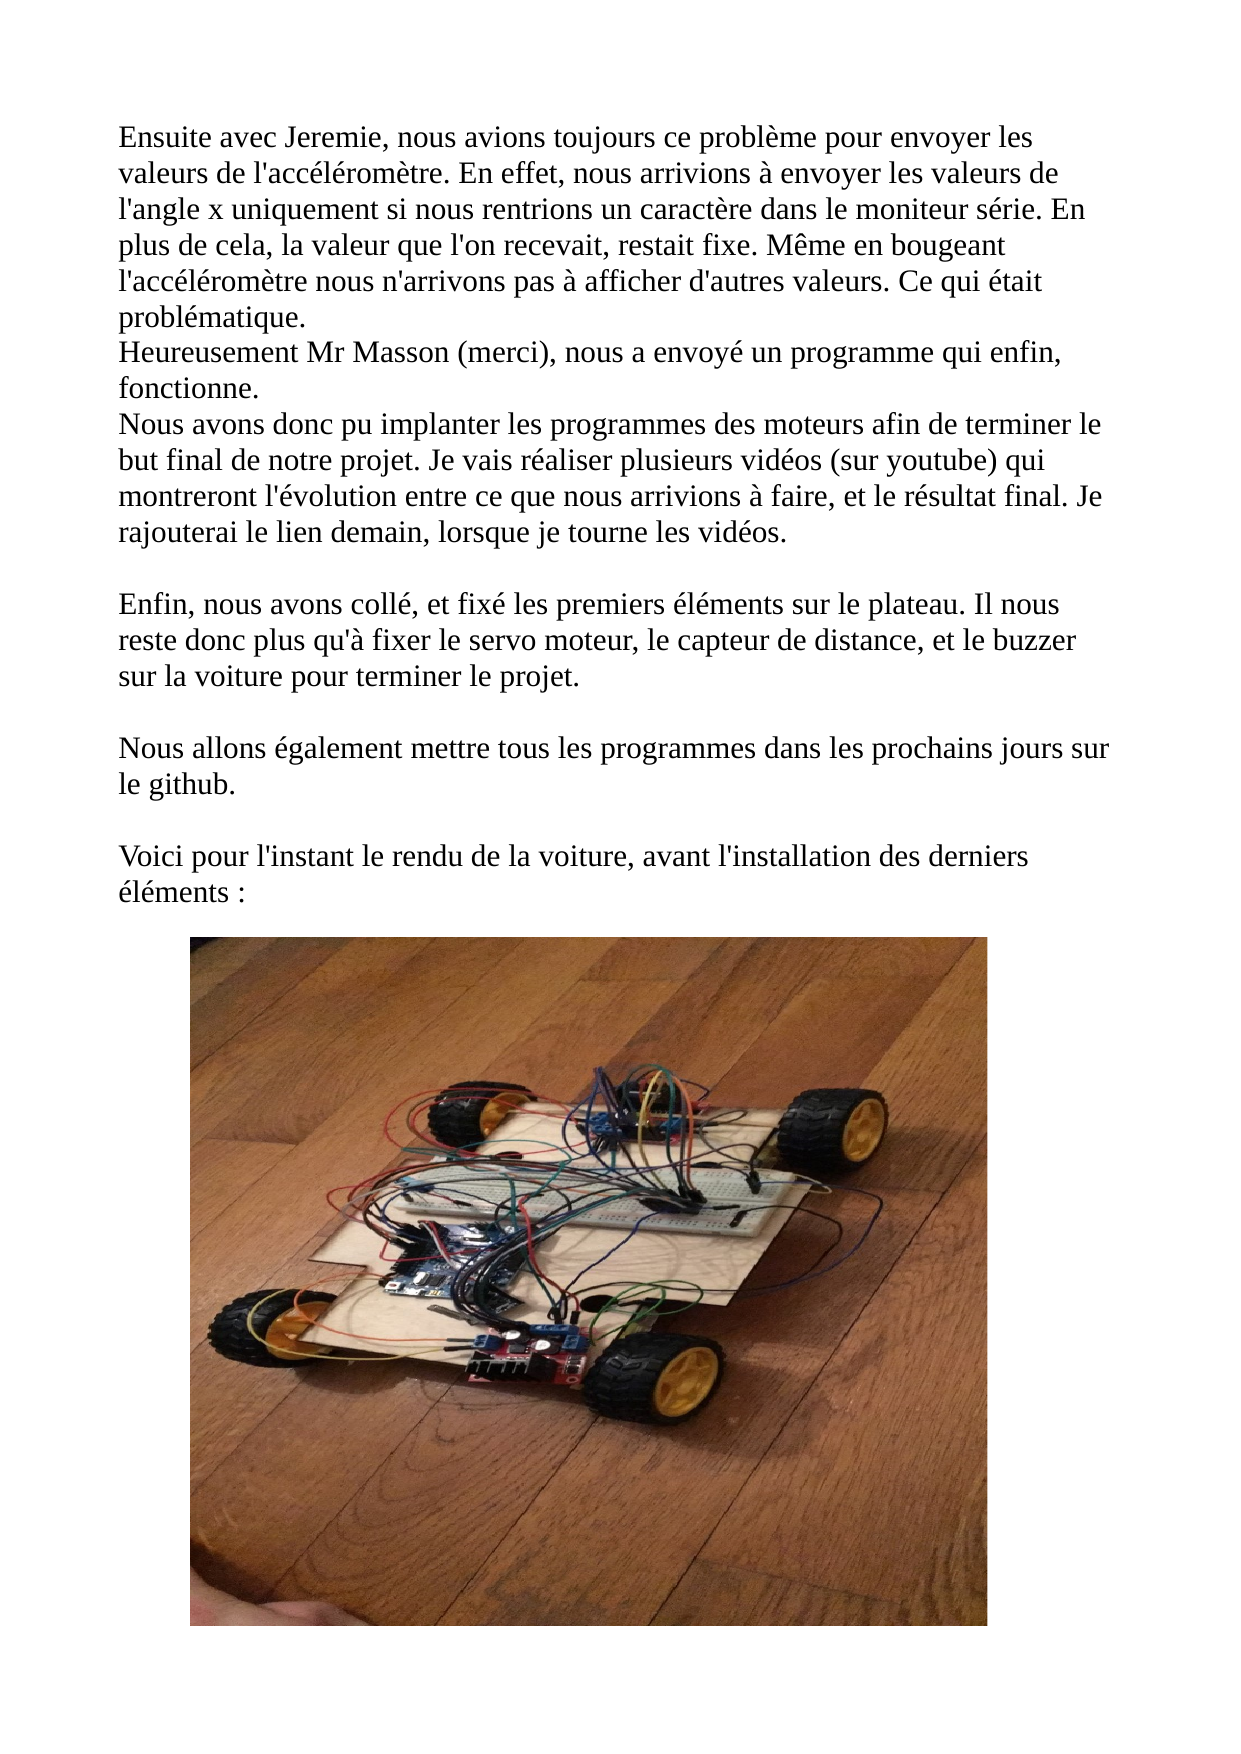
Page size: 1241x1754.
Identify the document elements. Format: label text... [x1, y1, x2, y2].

text Heureusement Mr Masson (merci), nous a envoyé un programme qui enfin, fonctionne. [118, 334, 1122, 406]
text Voici pour l'instant le rendu de la voiture, avant l'installation des derniers éléments : [118, 837, 1122, 909]
picture [190, 937, 988, 1626]
text Nous avons donc pu implanter les programmes des moteurs afin de terminer le but final de notre projet. Je vais réaliser plusieurs vidéos (sur youtube) qui montreront l'évolution entre ce que nous arrivions à faire, et le résultat final. Je rajouterai le lien demain, lorsque je tourne les vidéos. [118, 406, 1122, 549]
text Enfin, nous avons collé, et fixé les premiers éléments sur le plateau. Il nous reste donc plus qu'à fixer le servo moteur, le capteur de distance, et le buzzer sur la voiture pour terminer le projet. [118, 585, 1122, 693]
text Nous allons également mettre tous les programmes dans les prochains jours sur le github. [118, 729, 1122, 801]
text Ensuite avec Jeremie, nous avions toujours ce problème pour envoyer les valeurs de l'accéléromètre. En effet, nous arrivions à envoyer les valeurs de l'angle x uniquement si nous rentrions un caractère dans le moniteur série. En plus de cela, la valeur que l'on recevait, restait fixe. Même en bougeant l'accéléromètre nous n'arrivons pas à afficher d'autres valeurs. Ce qui était problématique. [118, 118, 1122, 334]
